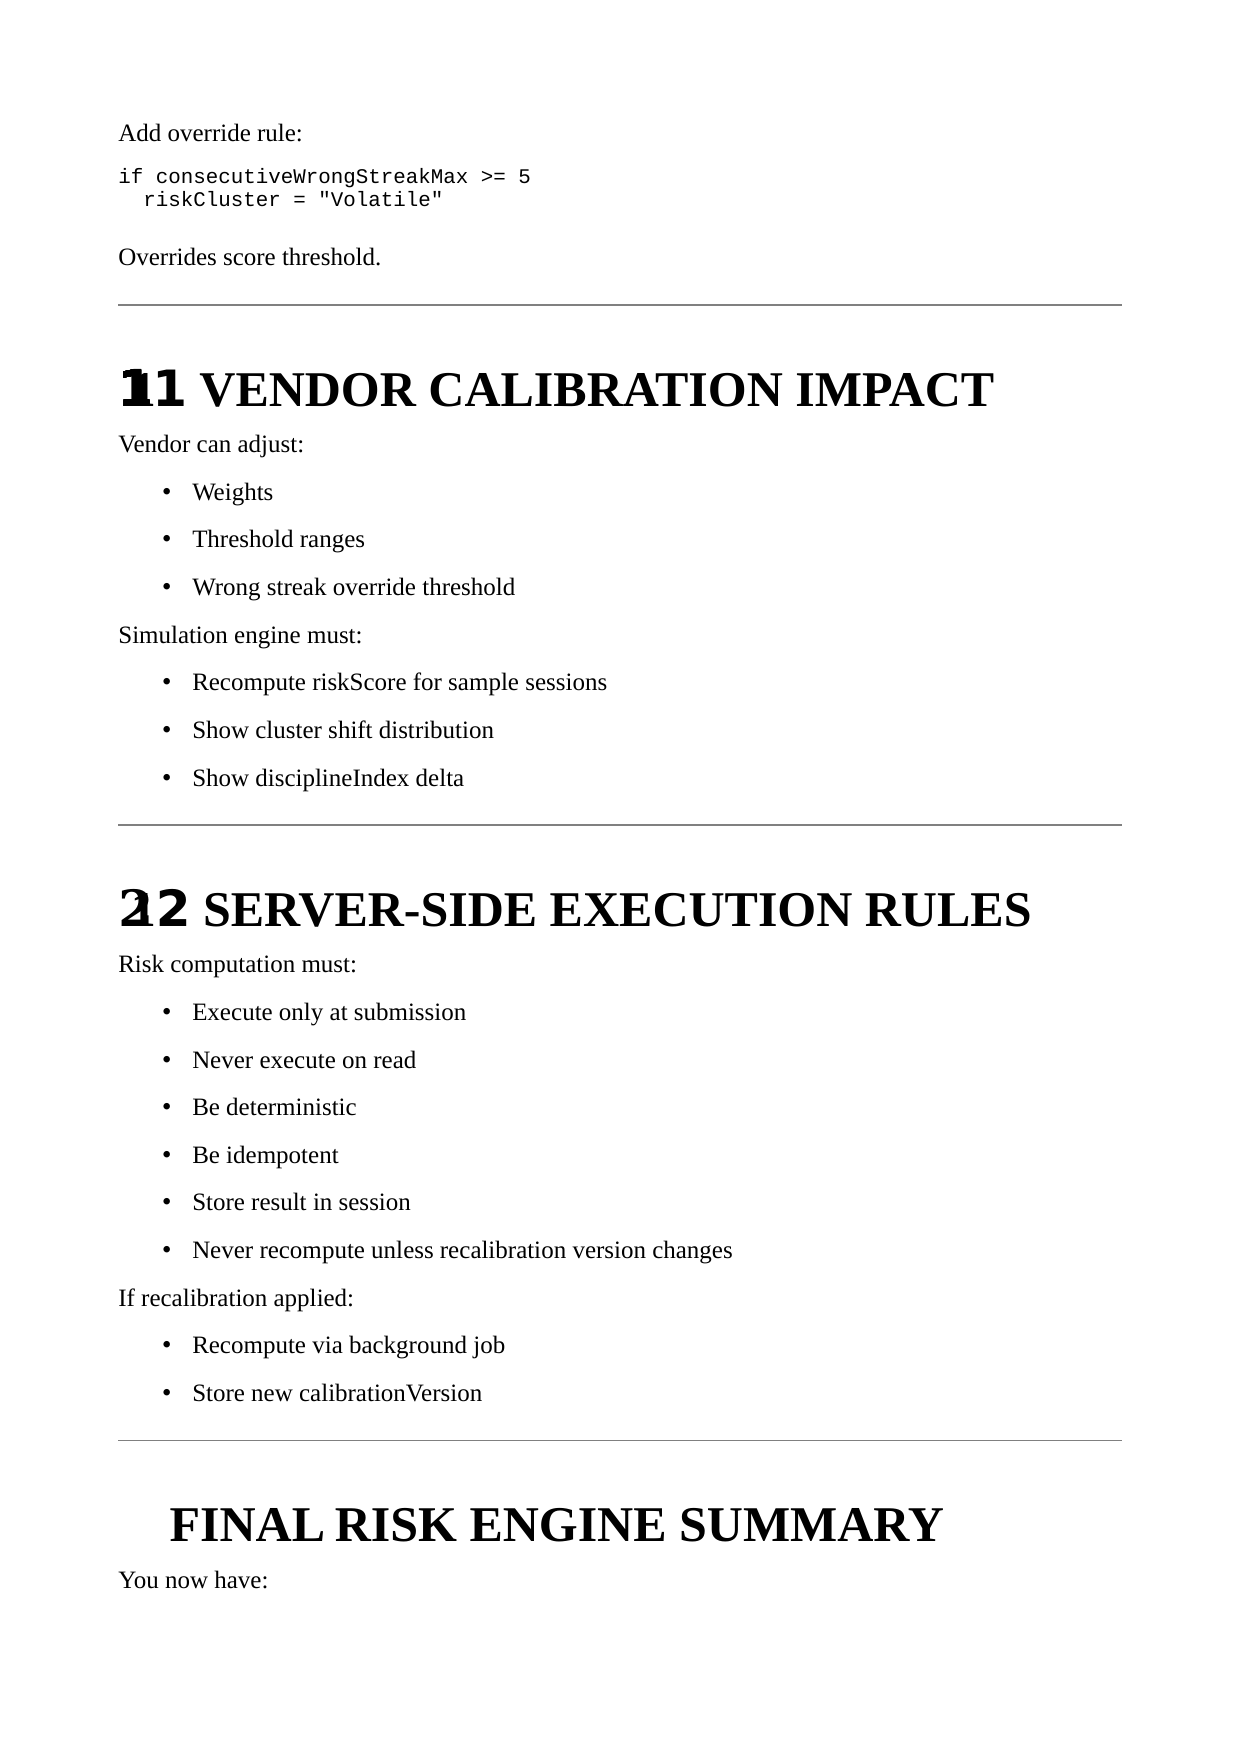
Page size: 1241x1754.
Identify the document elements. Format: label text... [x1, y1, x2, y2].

text riskCluster = "Volatile" [118, 189, 1122, 213]
subtitle 🔐 12️⃣ SERVER-SIDE EXECUTION RULES [118, 879, 1122, 937]
list Show cluster shift distribution [162, 715, 1122, 744]
list Be deterministic [162, 1092, 1122, 1121]
list Threshold ranges [162, 524, 1122, 553]
list Never recompute unless recalibration version changes [162, 1235, 1122, 1264]
list Recompute via background job [162, 1330, 1122, 1359]
text You now have: [118, 1565, 1122, 1593]
text Add override rule: [118, 118, 1122, 147]
text if consecutiveWrongStreakMax >= 5 [118, 166, 1122, 189]
subtitle 🧬 11️⃣ VENDOR CALIBRATION IMPACT [118, 359, 1122, 417]
list Never execute on read [162, 1045, 1122, 1073]
list Be idempotent [162, 1140, 1122, 1169]
list Store new calibrationVersion [162, 1378, 1122, 1407]
list Show disciplineIndex delta [162, 763, 1122, 791]
list Store result in session [162, 1187, 1122, 1216]
text Simulation engine must: [118, 620, 1122, 648]
text Overrides score threshold. [118, 242, 1122, 271]
list Weights [162, 477, 1122, 506]
text If recalibration applied: [118, 1283, 1122, 1311]
text Vendor can adjust: [118, 429, 1122, 458]
text Risk computation must: [118, 949, 1122, 978]
subtitle 🎯 FINAL RISK ENGINE SUMMARY [118, 1495, 1122, 1552]
list Wrong streak override threshold [162, 572, 1122, 601]
list Execute only at submission [162, 997, 1122, 1026]
list Recompute riskScore for sample sessions [162, 667, 1122, 696]
